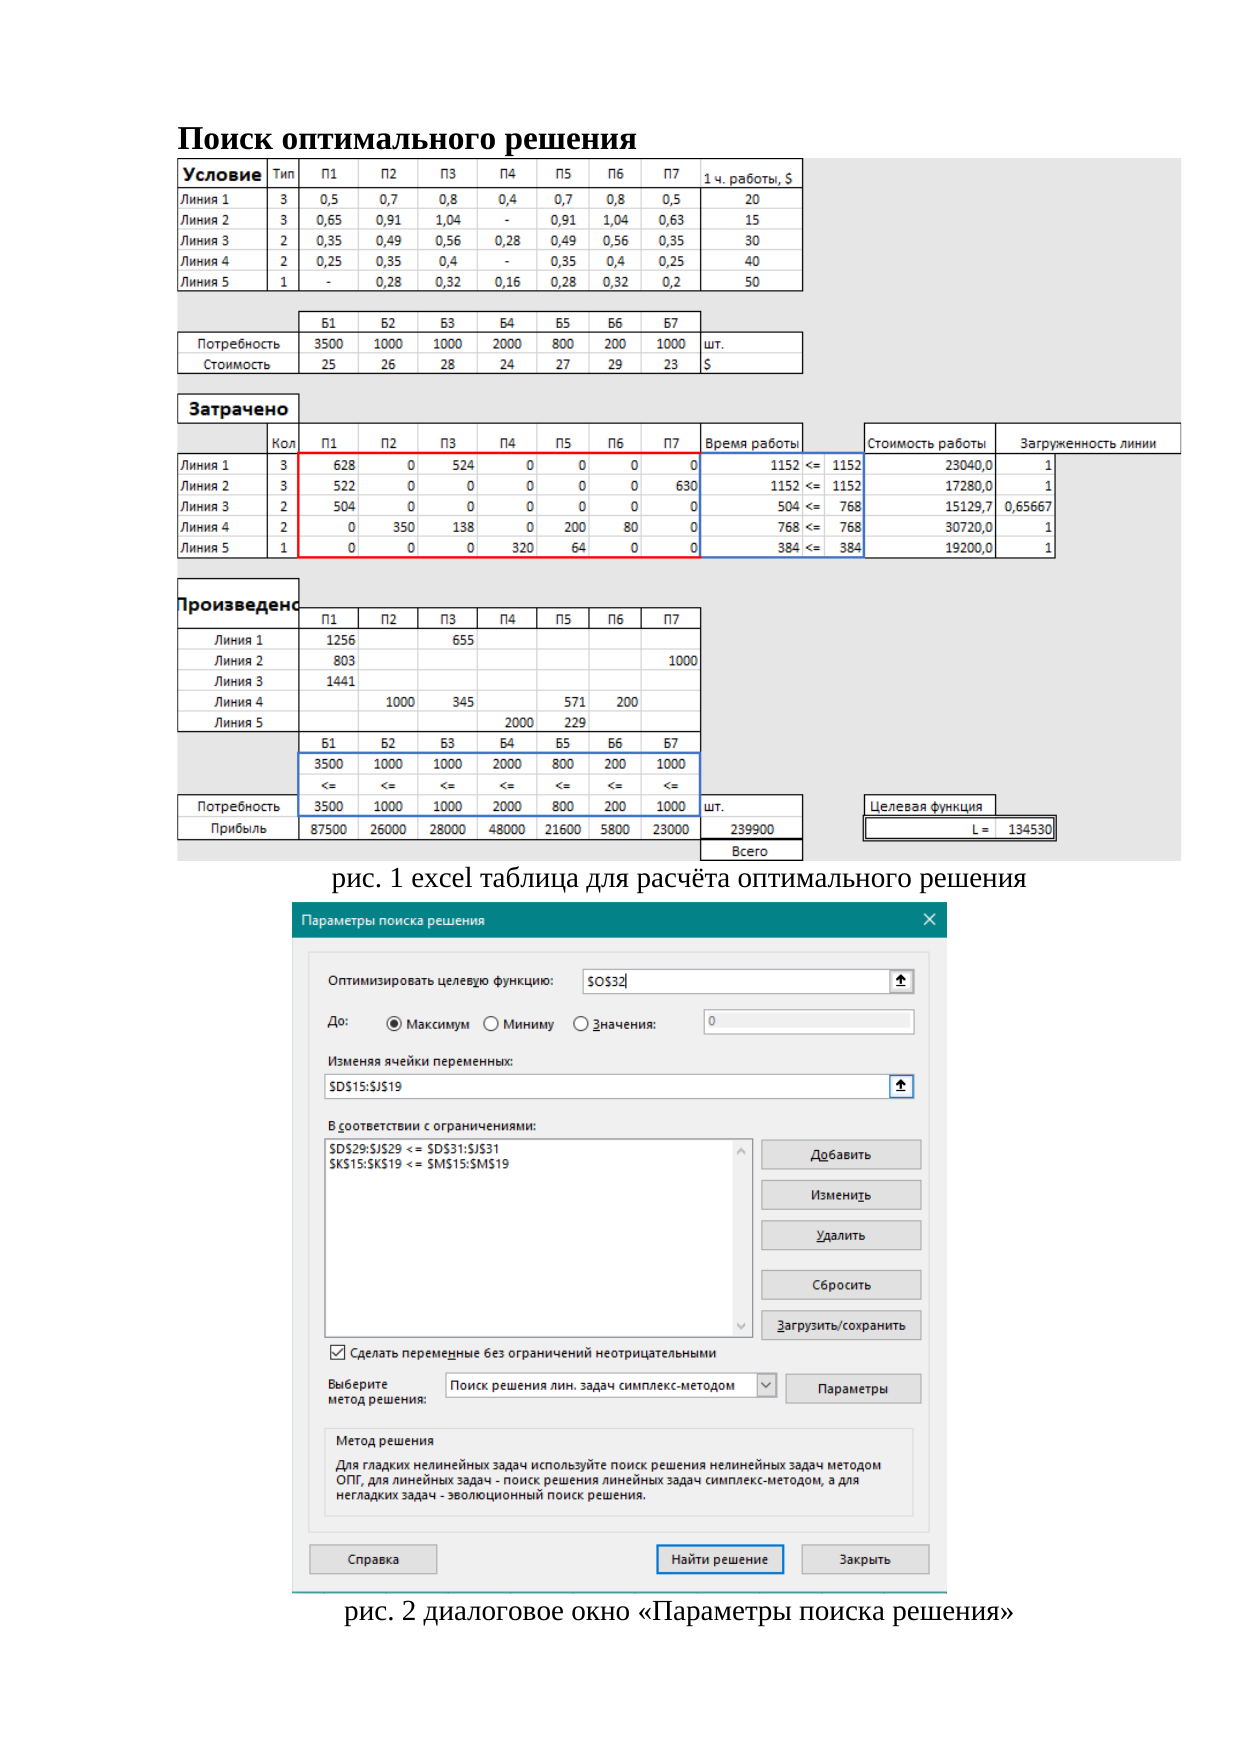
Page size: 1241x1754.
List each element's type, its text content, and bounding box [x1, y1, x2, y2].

picture [177, 158, 1182, 861]
text Поиск оптимального решения [177, 118, 1181, 156]
text рис. 2 диалоговое окно «Параметры поиска решения» [177, 894, 1181, 1627]
text рис. 1 excel таблица для расчёта оптимального решения [177, 861, 1181, 894]
picture [292, 902, 947, 1594]
